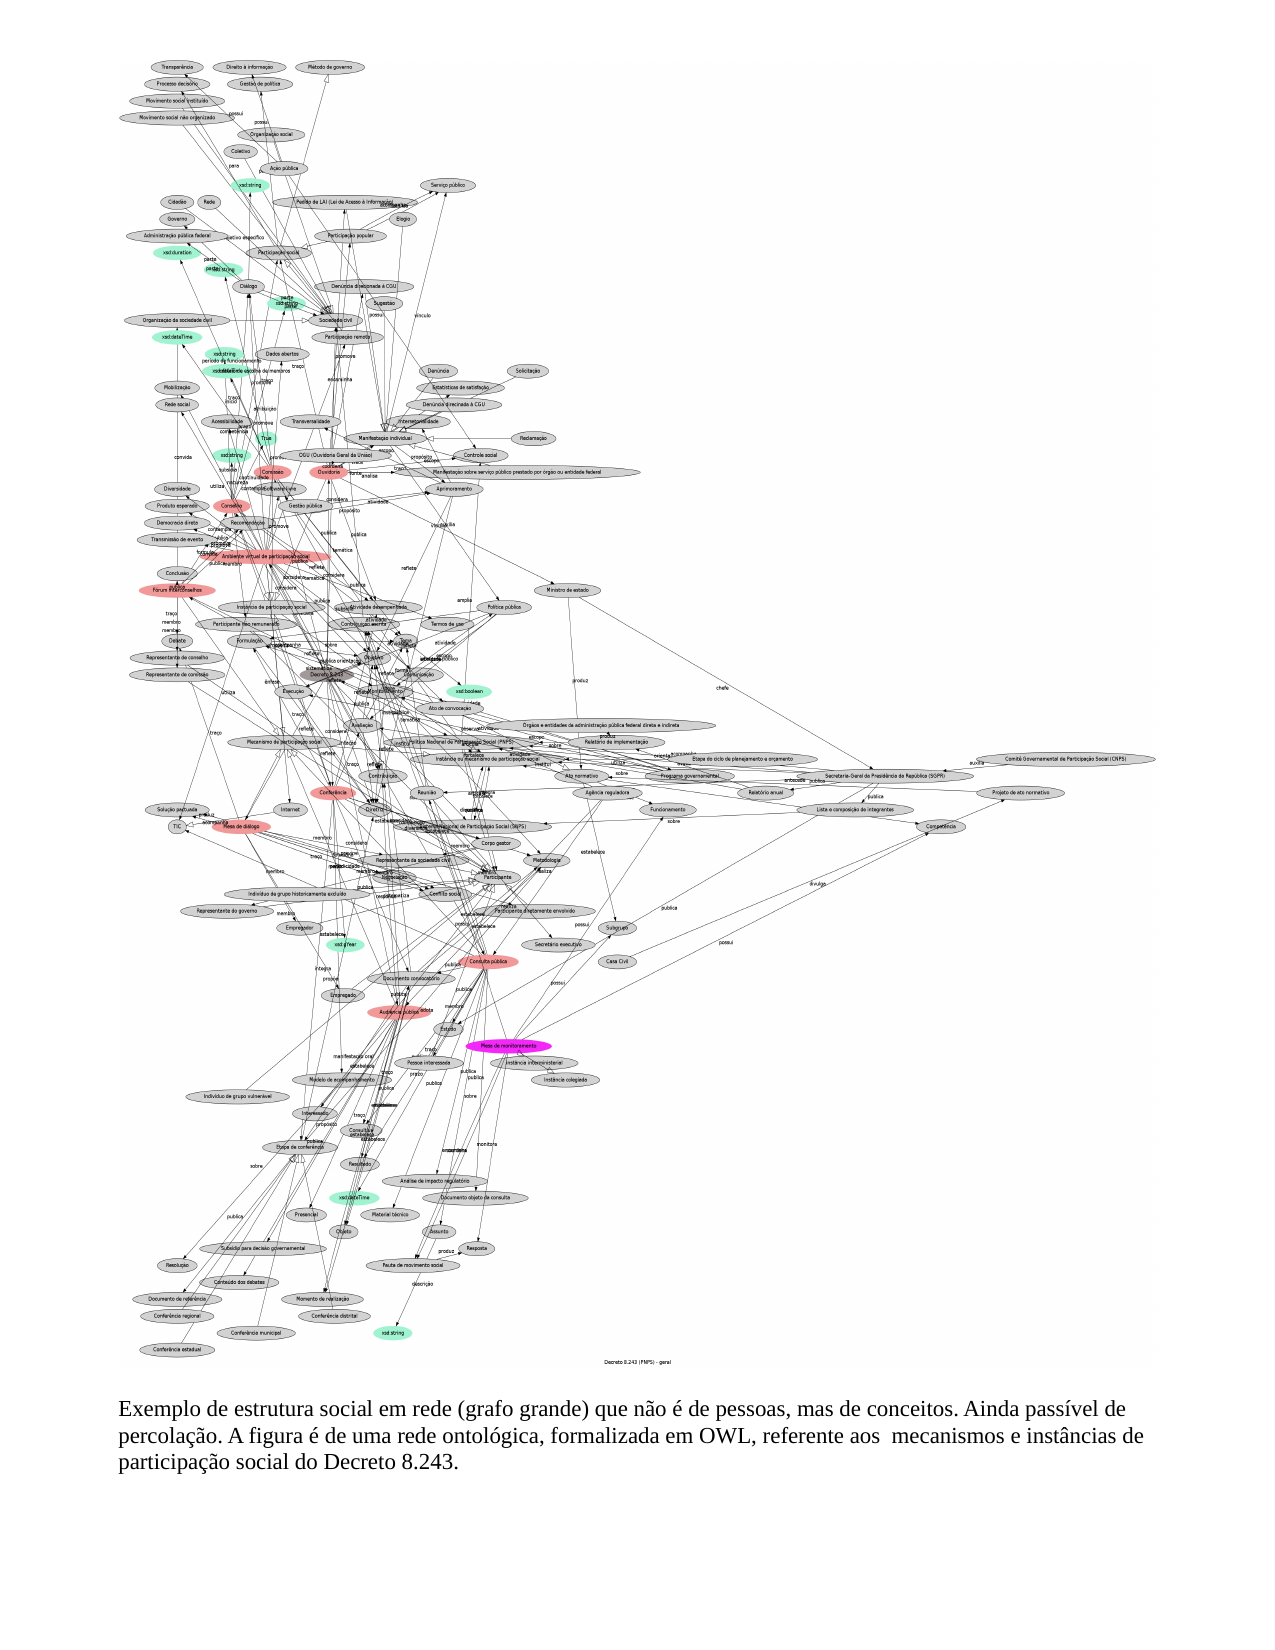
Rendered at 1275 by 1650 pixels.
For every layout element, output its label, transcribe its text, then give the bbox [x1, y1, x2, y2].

picture [118, 59, 1157, 1369]
text Exemplo de estrutura social em rede (grafo grande) que não é de pessoas, mas de conceitos. Ainda passível de percolação. A figura é de uma rede ontológica, formalizada em OWL, referente aos mecanismos e instâncias de participação social do Decreto 8.243. [118, 1395, 1157, 1474]
